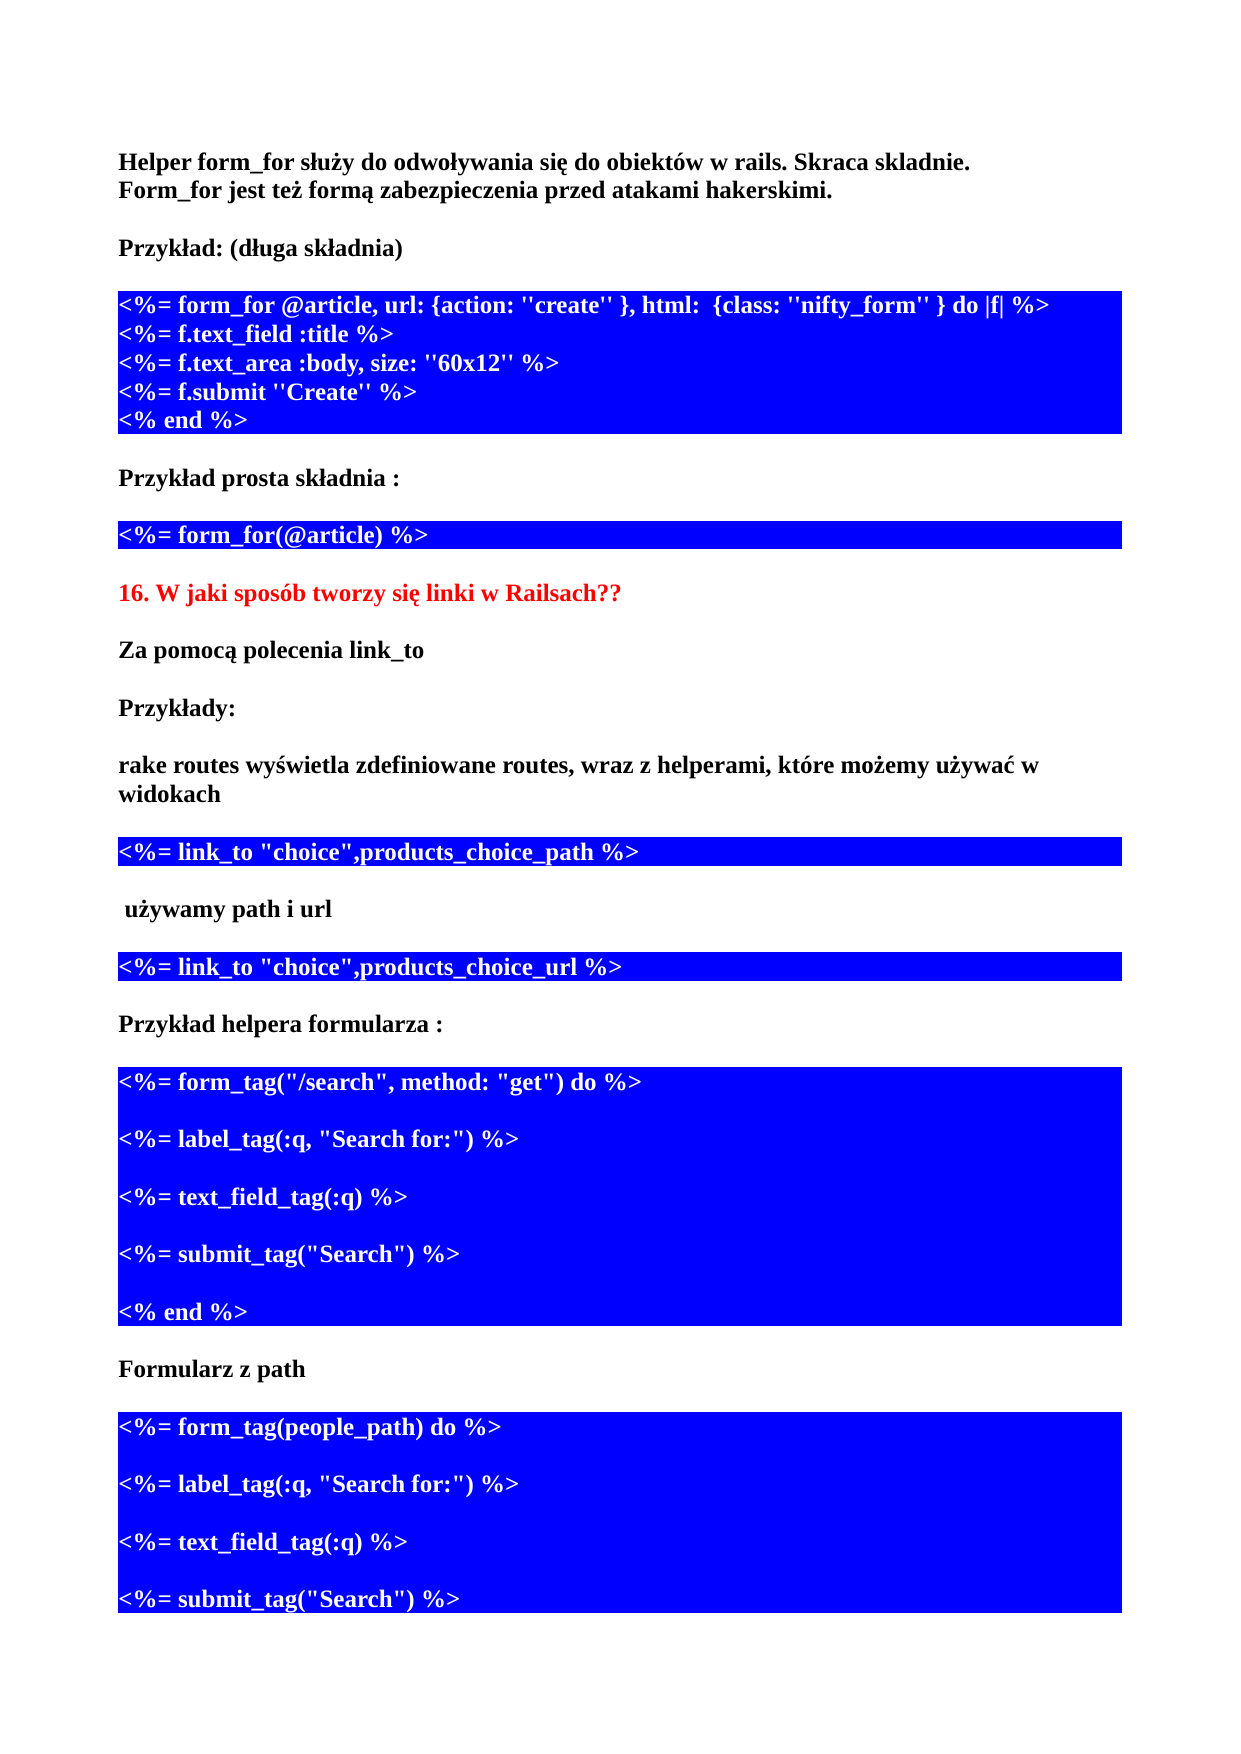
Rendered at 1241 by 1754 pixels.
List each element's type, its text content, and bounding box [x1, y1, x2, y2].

text Przykład helpera formularza : [118, 1009, 1122, 1038]
text 16. W jaki sposób tworzy się linki w Railsach?? [118, 578, 1122, 607]
text Przykład prosta składnia : [118, 463, 1122, 492]
text <%= text_field_tag(:q) %> [118, 1182, 1122, 1211]
text <%= form_tag(people_path) do %> [118, 1412, 1122, 1441]
text <%= form_for(@article) %> [118, 521, 1122, 549]
text <%= submit_tag("Search") %> [118, 1239, 1122, 1268]
text <%= form_tag("/search", method: "get") do %> [118, 1067, 1122, 1096]
text rake routes wyświetla zdefiniowane routes, wraz z helperami, które możemy używać w widokach [118, 751, 1122, 808]
text <%= text_field_tag(:q) %> [118, 1527, 1122, 1556]
text <% end %> [118, 1297, 1122, 1326]
text <%= link_to "choice",products_choice_path %> [118, 837, 1122, 866]
text <%= f.text_area :body, size: ''60x12'' %> [118, 348, 1122, 377]
text Helper form_for służy do odwoływania się do obiektów w rails. Skraca skladnie. [118, 147, 1122, 176]
text Przykłady: [118, 693, 1122, 722]
text Przykład: (długa składnia) [118, 233, 1122, 262]
text <%= label_tag(:q, "Search for:") %> [118, 1124, 1122, 1153]
text Za pomocą polecenia link_to [118, 636, 1122, 664]
text używamy path i url [118, 894, 1122, 923]
text <%= f.submit ''Create'' %> [118, 377, 1122, 406]
text <%= f.text_field :title %> [118, 319, 1122, 348]
text <%= form_for @article, url: {action: ''create'' }, html: {class: ''nifty_form'' } do |f| %> [118, 291, 1122, 319]
text <%= submit_tag("Search") %> [118, 1584, 1122, 1613]
text Formularz z path [118, 1354, 1122, 1383]
text <% end %> [118, 406, 1122, 434]
text <%= link_to "choice",products_choice_url %> [118, 952, 1122, 981]
text <%= label_tag(:q, "Search for:") %> [118, 1469, 1122, 1498]
text Form_for jest też formą zabezpieczenia przed atakami hakerskimi. [118, 176, 1122, 204]
